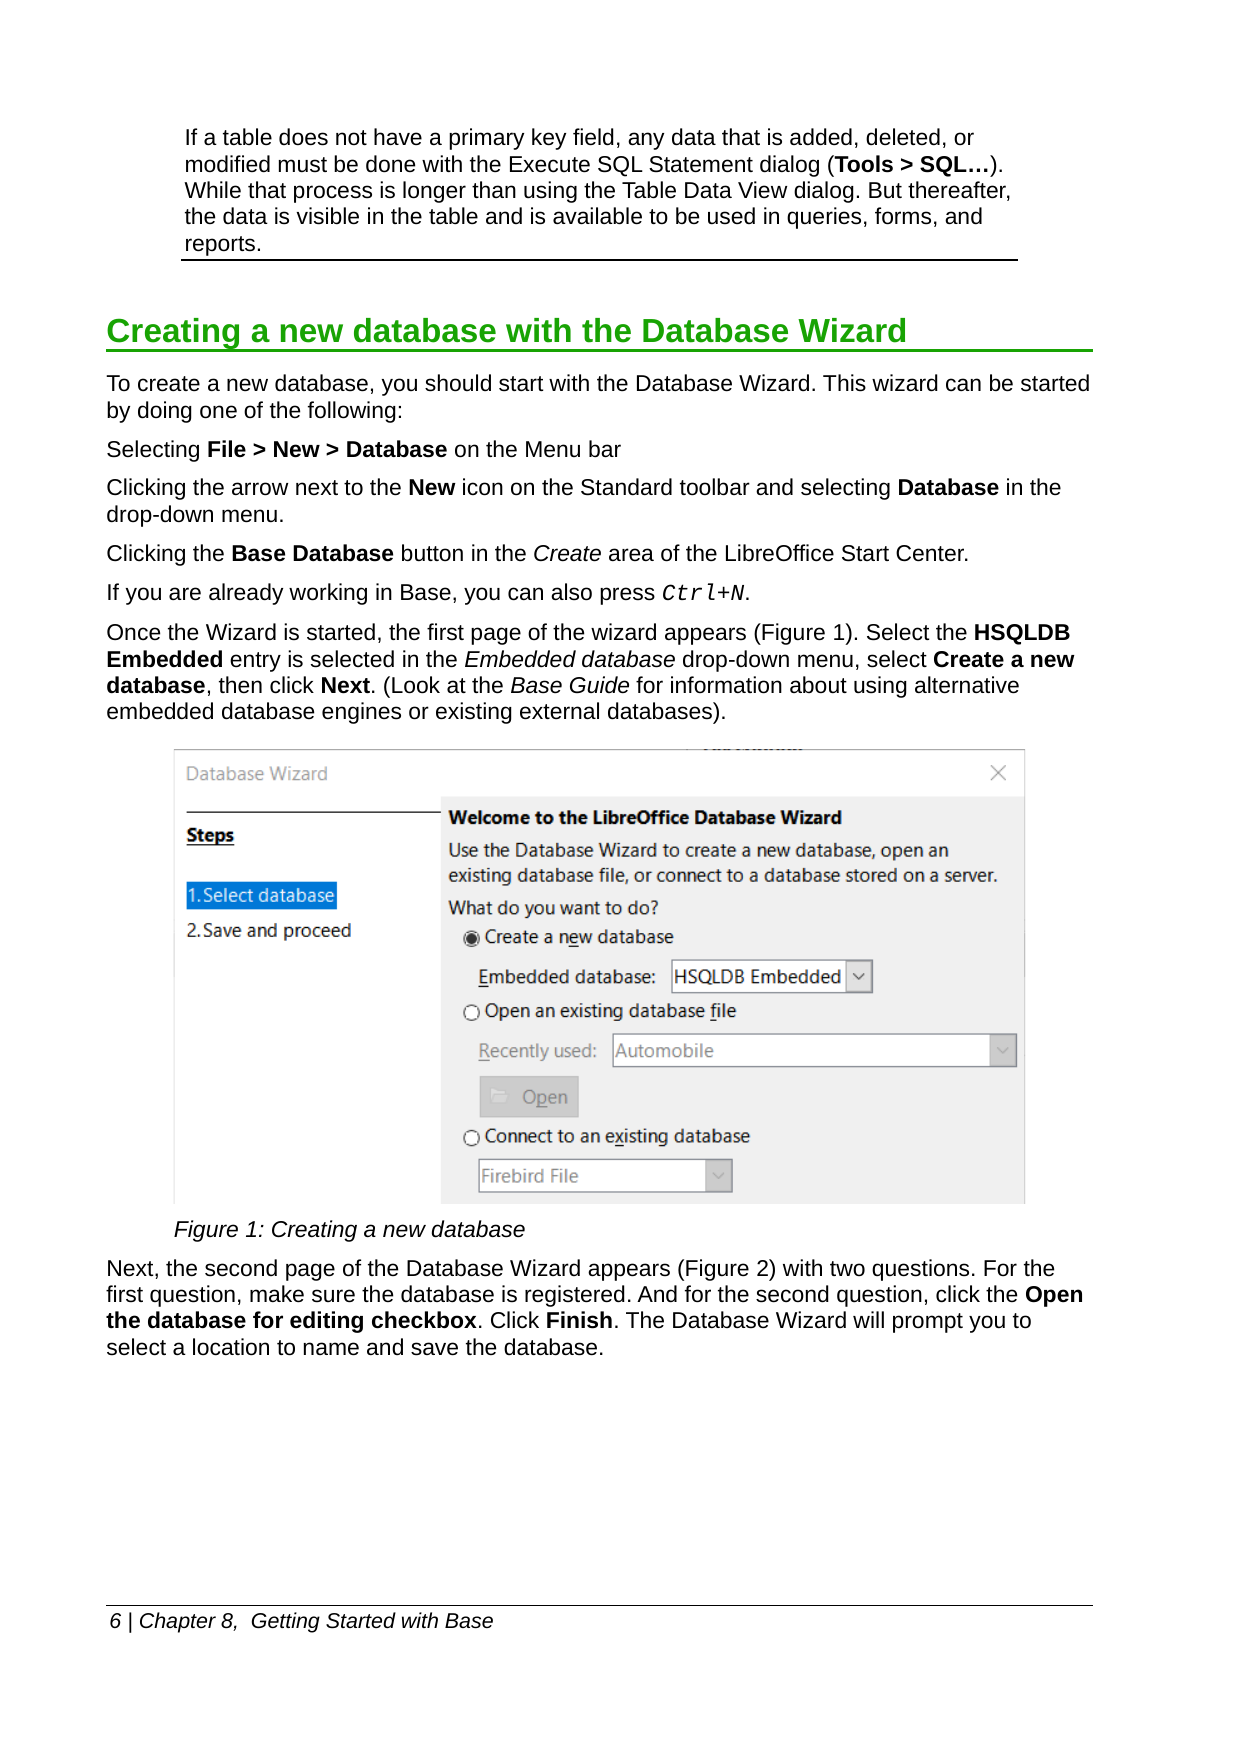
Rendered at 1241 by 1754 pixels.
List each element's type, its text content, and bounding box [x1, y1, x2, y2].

text Clicking the arrow next to the New icon on the Standard toolbar and selecting Database in the drop-down menu. [106, 474, 1093, 527]
text Clicking the Base Database button in the Create area of the LibreOffice Start Center. [106, 539, 1093, 566]
text If you are already working in Base, you can also press Ctrl+N. [106, 578, 1093, 607]
picture [173, 749, 1025, 1204]
text Selecting File > New > Database on the Menu bar [106, 436, 1093, 462]
text Next, the second page of the Database Wizard appears (Figure 2) with two questions. For the first question, make sure the database is registered. And for the second question, click the Open the database for editing checkbox. Click Finish. The Database Wizard will prompt you to select a location to name and save the database. [106, 1255, 1093, 1360]
text Once the Wizard is started, the first page of the wizard appears (Figure 1). Select the HSQLDB Embedded entry is selected in the Embedded database drop-down menu, select Create a new database, then click Next. (Look at the Base Guide for information about using alternative embedded database engines or existing external databases). [106, 619, 1093, 725]
subtitle Creating a new database with the Database Wizard [106, 311, 1093, 349]
text To create a new database, you should start with the Database Wizard. This wizard can be started by doing one of the following: [106, 370, 1093, 423]
text If a table does not have a primary key field, any data that is added, deleted, or modified must be done with the Execute SQL Statement dialog (Tools > SQL…). While that process is longer than using the Table Data View dialog. But thereafter, the data is visible in the table and is available to be used in queries, forms, and reports. [181, 121, 1018, 259]
text Figure 1: Creating a new database [174, 1216, 1025, 1242]
